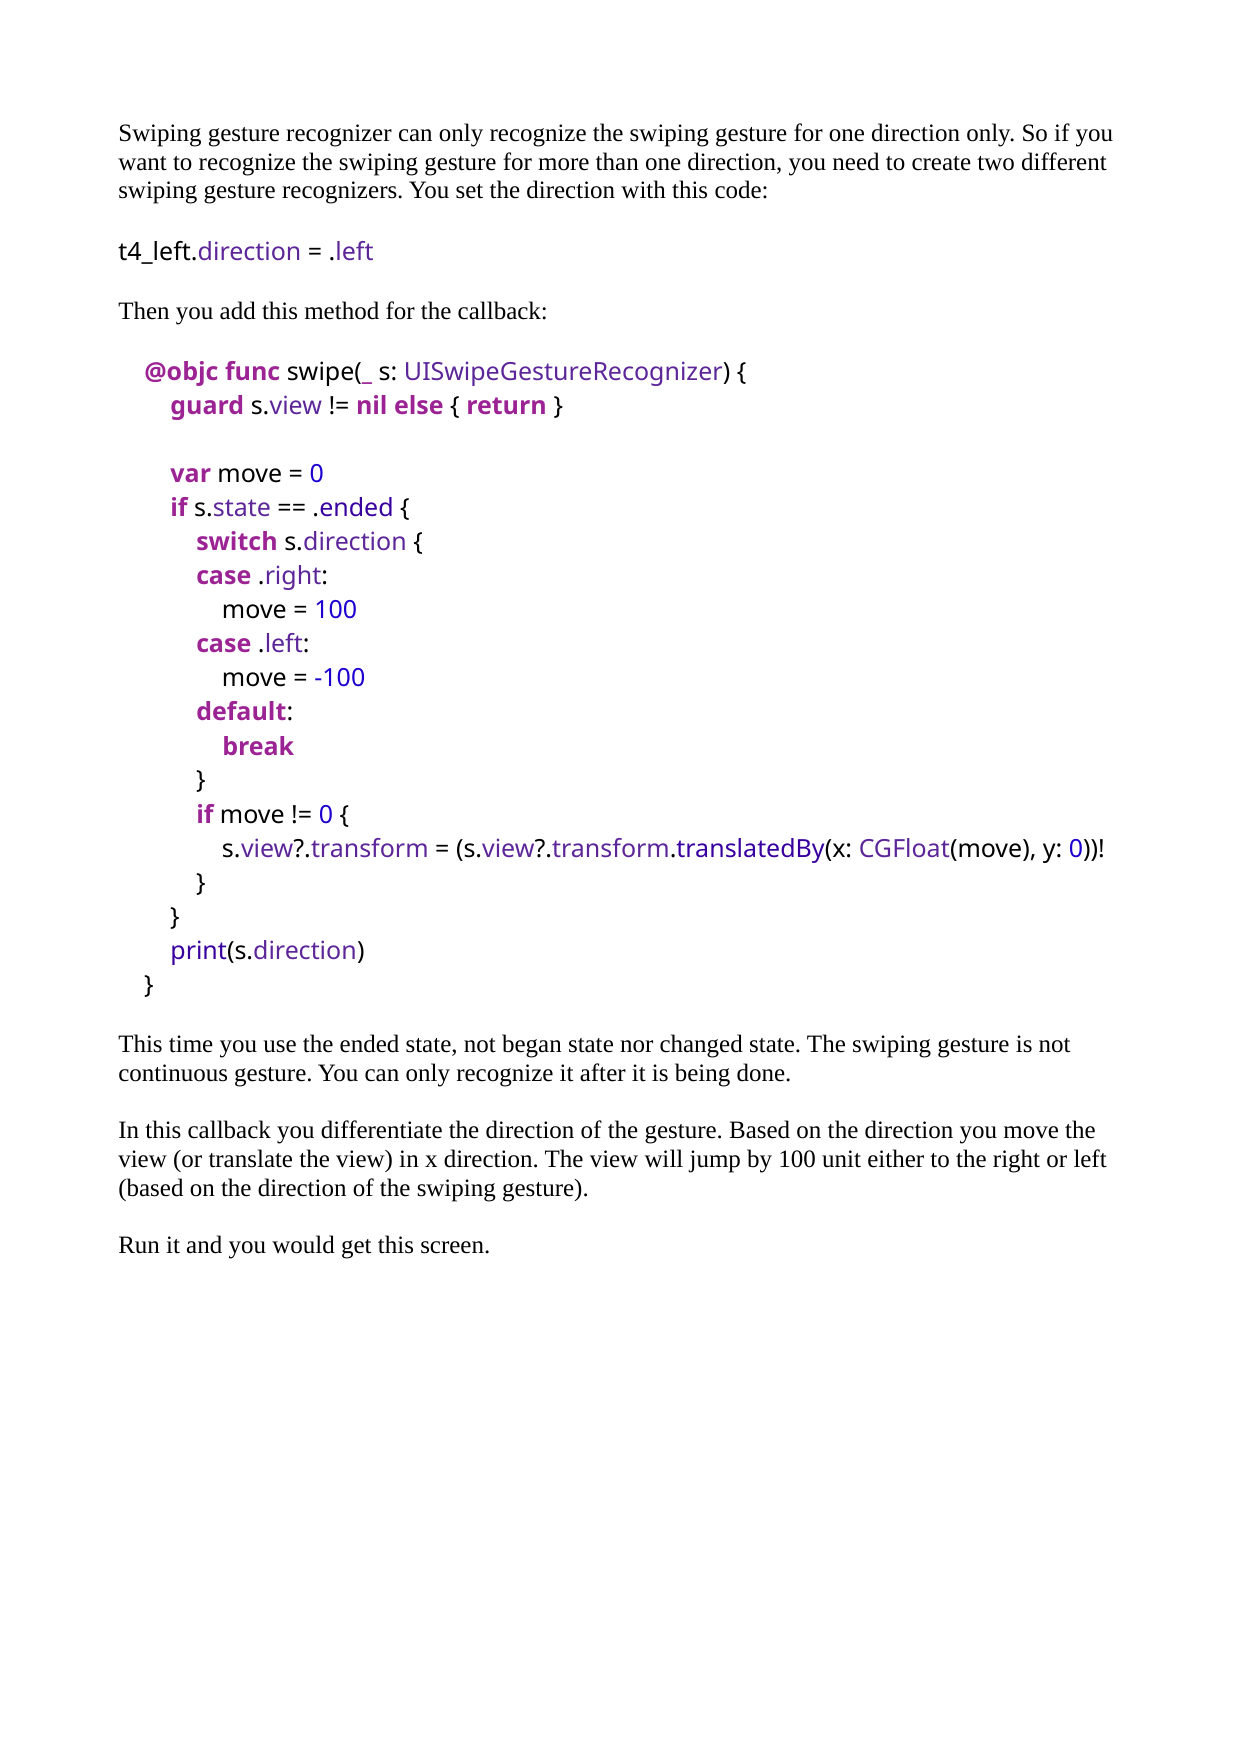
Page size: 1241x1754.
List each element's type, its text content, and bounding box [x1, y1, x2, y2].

text if move != 0 { [118, 796, 1122, 830]
text This time you use the ended state, not began state nor changed state. The swiping gesture is not continuous gesture. You can only recognize it after it is being done. [118, 1029, 1122, 1087]
text } [118, 864, 1122, 898]
text break [118, 728, 1122, 762]
text default: [118, 694, 1122, 728]
text } [118, 967, 1122, 1001]
text print(s.direction) [118, 932, 1122, 967]
text s.view?.transform = (s.view?.transform.translatedBy(x: CGFloat(move), y: 0))! [118, 830, 1122, 864]
text case .right: [118, 558, 1122, 592]
text guard s.view != nil else { return } [118, 387, 1122, 422]
text Then you add this method for the callback: [118, 296, 1122, 325]
text Swiping gesture recognizer can only recognize the swiping gesture for one direction only. So if you want to recognize the swiping gesture for more than one direction, you need to create two different swiping gesture recognizers. You set the direction with this code: [118, 118, 1122, 204]
text if s.state == .ended { [118, 490, 1122, 524]
text var move = 0 [118, 456, 1122, 490]
text move = -100 [118, 660, 1122, 694]
text switch s.direction { [118, 524, 1122, 558]
text In this callback you differentiate the direction of the gesture. Based on the direction you move the view (or translate the view) in x direction. The view will jump by 100 unit either to the right or left (based on the direction of the swiping gesture). [118, 1116, 1122, 1202]
text case .left: [118, 626, 1122, 660]
text } [118, 898, 1122, 932]
text @objc func swipe(_ s: UISwipeGestureRecognizer) { [118, 353, 1122, 387]
text } [118, 762, 1122, 796]
text move = 100 [118, 592, 1122, 626]
text t4_left.direction = .left [118, 233, 1122, 267]
text Run it and you would get this screen. [118, 1231, 1122, 1259]
